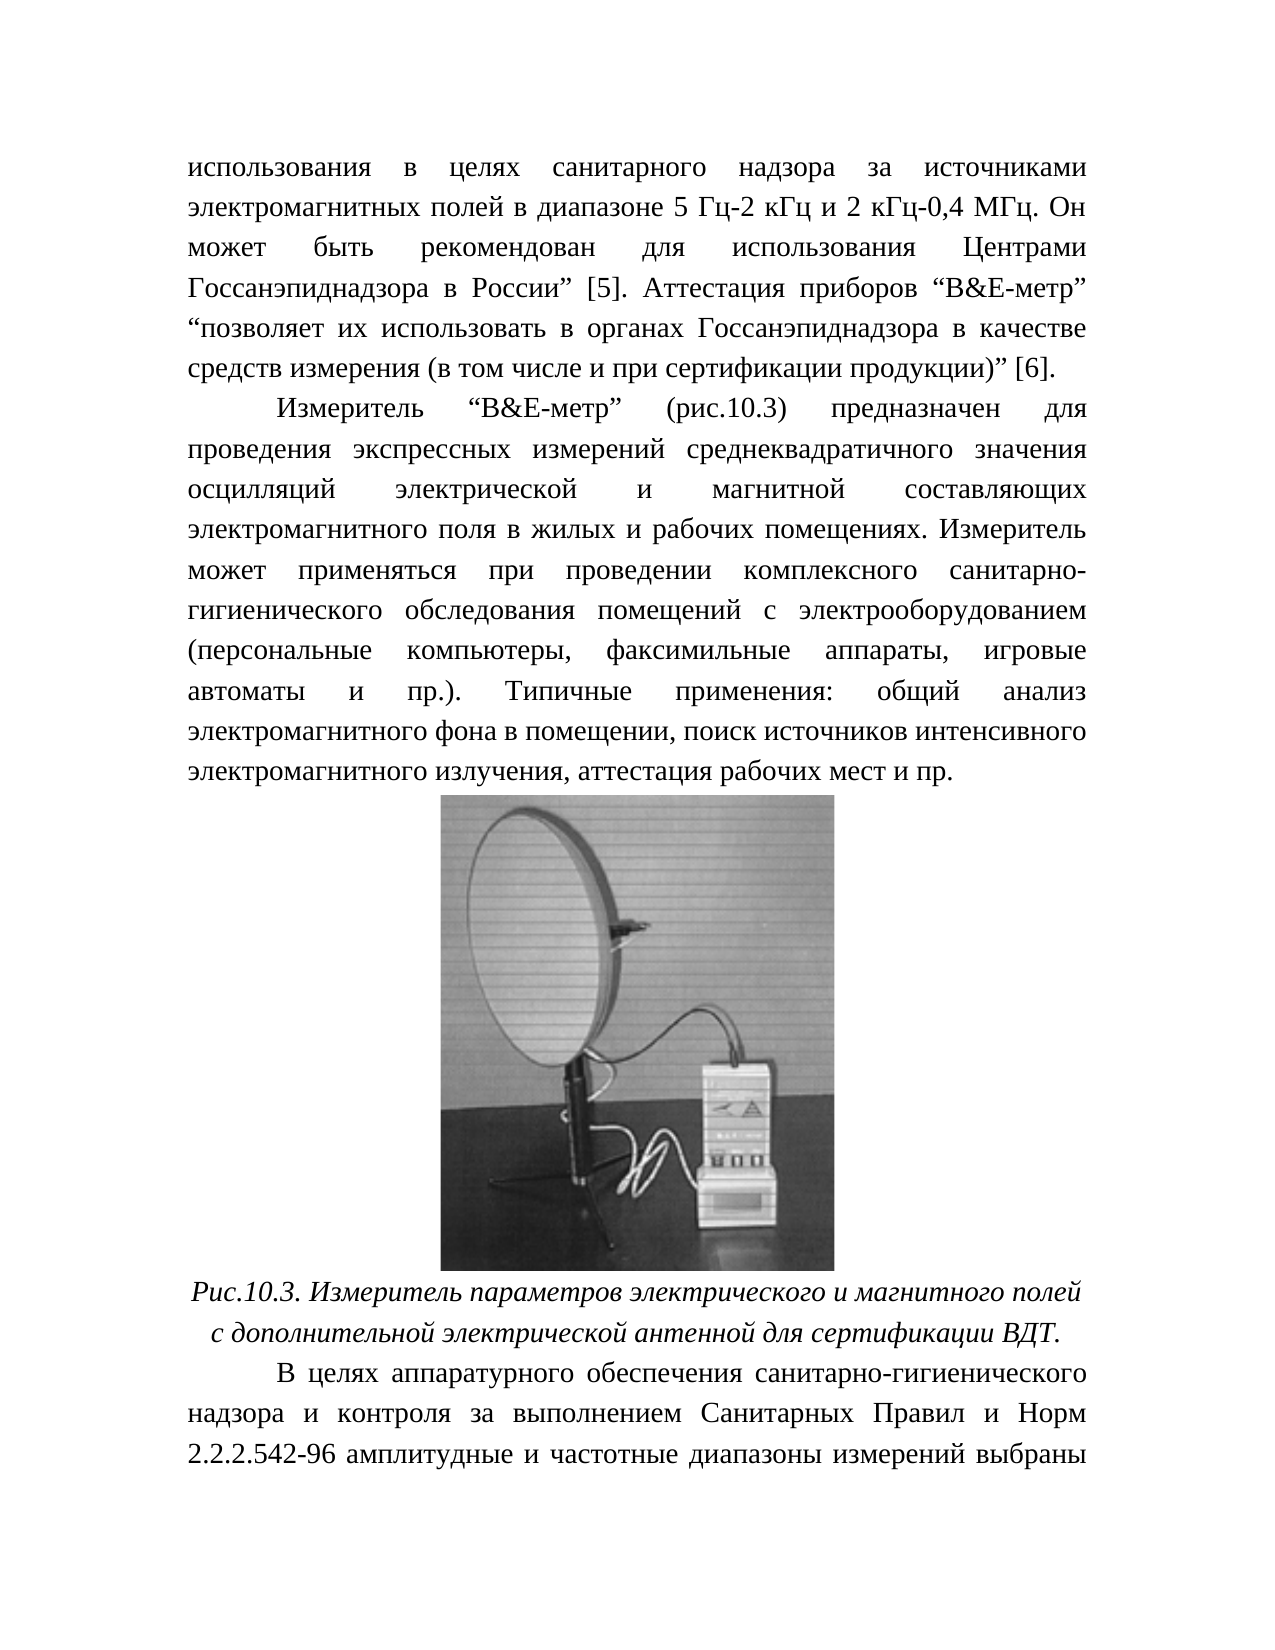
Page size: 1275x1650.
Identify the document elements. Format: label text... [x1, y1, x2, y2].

text В целях аппаратурного обеспечения санитарно-гигиенического надзора и контроля за выполнением Санитарных Правил и Норм 2.2.2.542-96 амплитудные и частотные диапазоны измерений выбраны [187, 1356, 1087, 1469]
text использования в целях санитарного надзора за источниками электромагнитных полей в диапазоне 5 Гц-2 кГц и 2 кГц-0,4 МГц. Он может быть рекомендован для использования Центрами Госсанэпиднадзора в России” [5]. Аттестация приборов “B&E-метр” “позволяет их использовать в органах Госсанэпиднадзора в качестве средств измерения (в том числе и при сертификации продукции)” [6]. [187, 150, 1087, 384]
text Измеритель “B&E-метр” (рис.10.3) предназначен для проведения экспрессных измерений среднеквадратичного значения осцилляций электрической и магнитной составляющих электромагнитного поля в жилых и рабочих помещениях. Измеритель может применяться при проведении комплексного санитарно-гигиенического обследования помещений с электрооборудованием (персональные компьютеры, факсимильные аппараты, игровые автоматы и пр.). Типичные применения: общий анализ электромагнитного фона в помещении, поиск источников интенсивного электромагнитного излучения, аттестация рабочих мест и пр. [187, 392, 1087, 787]
text Рис.10.3. Измеритель параметров электрического и магнитного полей с дополнительной электрической антенной для сертификации ВДТ. [187, 1276, 1087, 1348]
